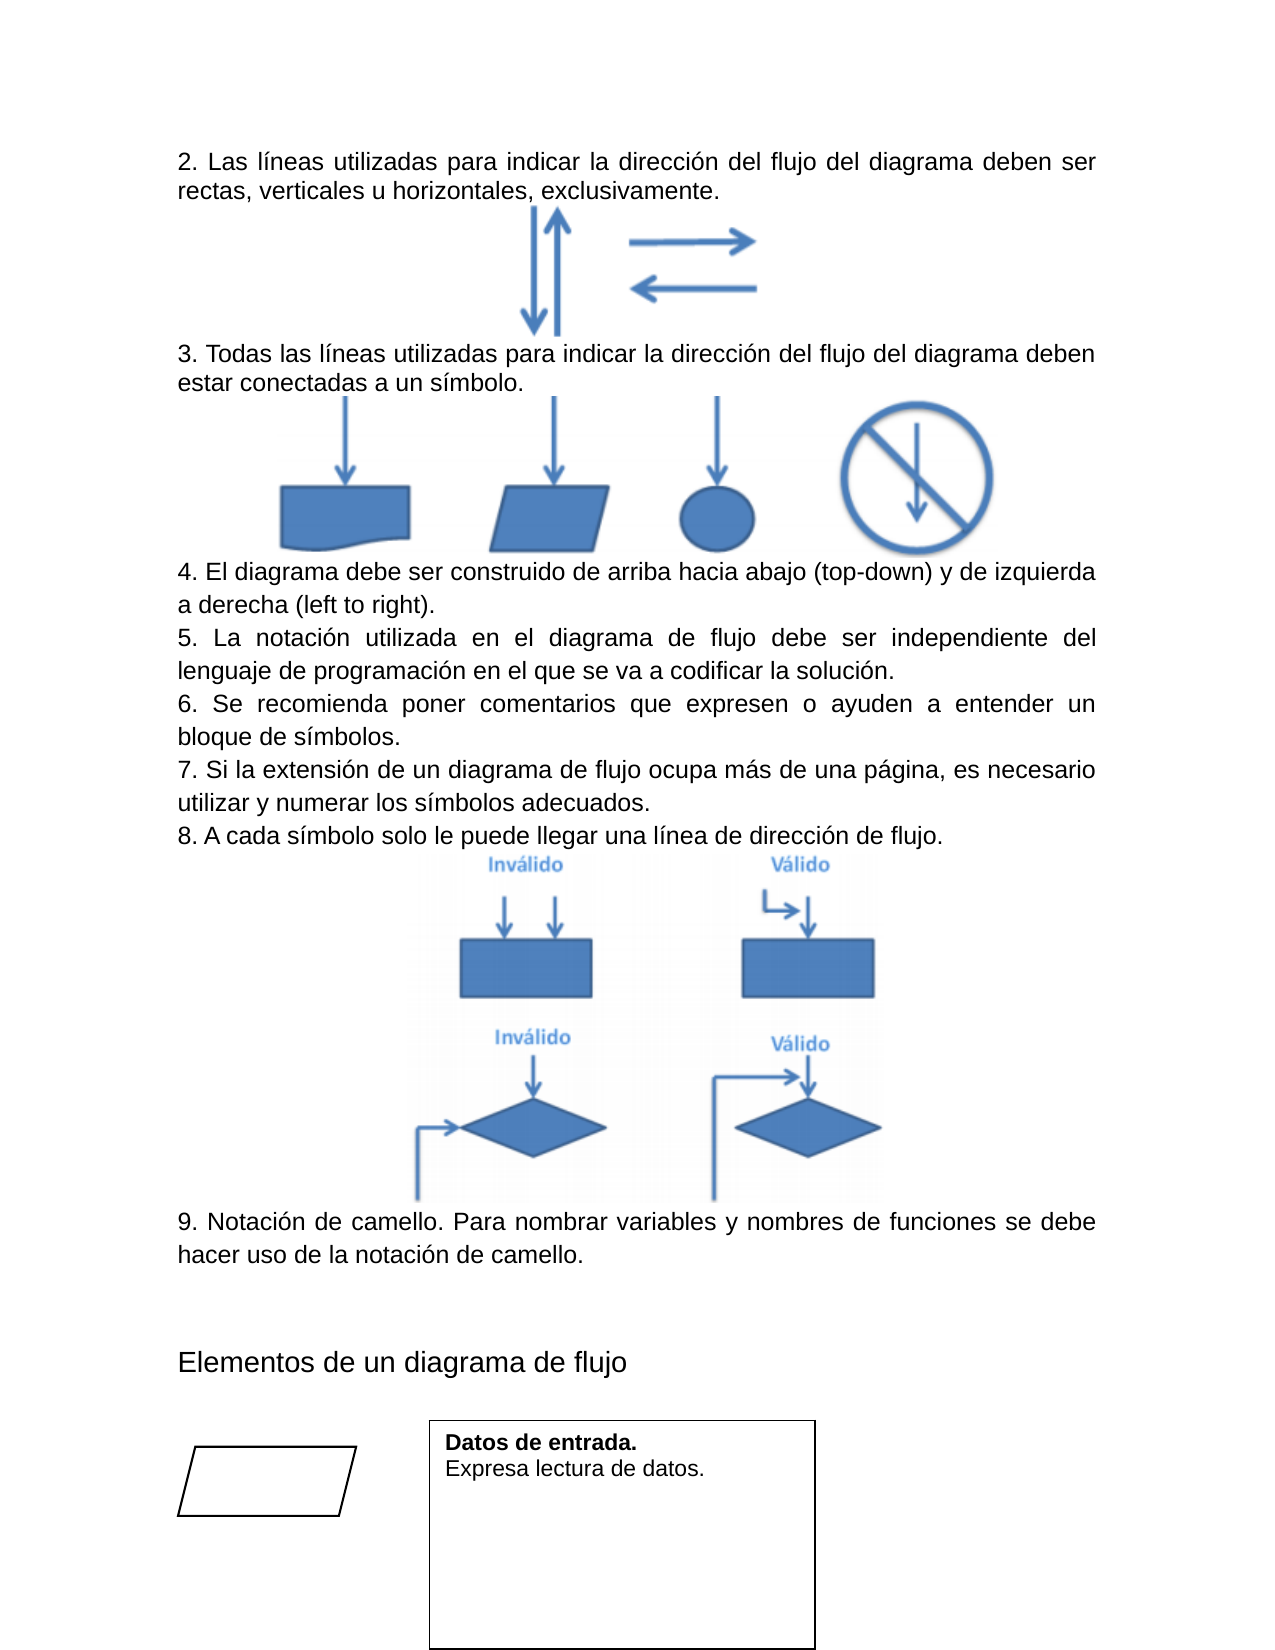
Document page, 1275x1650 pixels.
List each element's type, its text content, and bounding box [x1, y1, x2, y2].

text 9. Notación de camello. Para nombrar variables y nombres de funciones se debe hacer uso de la notación de camello. [177, 1207, 1098, 1269]
text 2. Las líneas utilizadas para indicar la dirección del flujo del diagrama deben ser rectas, verticales u horizontales, exclusivamente. [177, 147, 1098, 204]
text Expresa lectura de datos. [445, 1455, 799, 1481]
text 7. Si la extensión de un diagrama de flujo ocupa más de una página, es necesario utilizar y numerar los símbolos adecuados. [177, 755, 1098, 817]
text 4. El diagrama debe ser construido de arriba hacia abajo (top-down) y de izquierda a derecha (left to right). [177, 557, 1098, 619]
text Elementos de un diagrama de flujo [177, 1345, 1098, 1378]
text 3. Todas las líneas utilizadas para indicar la dirección del flujo del diagrama deben estar conectadas a un símbolo. [177, 339, 1098, 396]
text Datos de entrada. [445, 1429, 799, 1455]
text 6. Se recomienda poner comentarios que expresen o ayuden a entender un bloque de símbolos. [177, 689, 1098, 751]
text 8. A cada símbolo solo le puede llegar una línea de dirección de flujo. [177, 821, 1098, 850]
text 5. La notación utilizada en el diagrama de flujo debe ser independiente del lenguaje de programación en el que se va a codificar la solución. [177, 623, 1098, 685]
